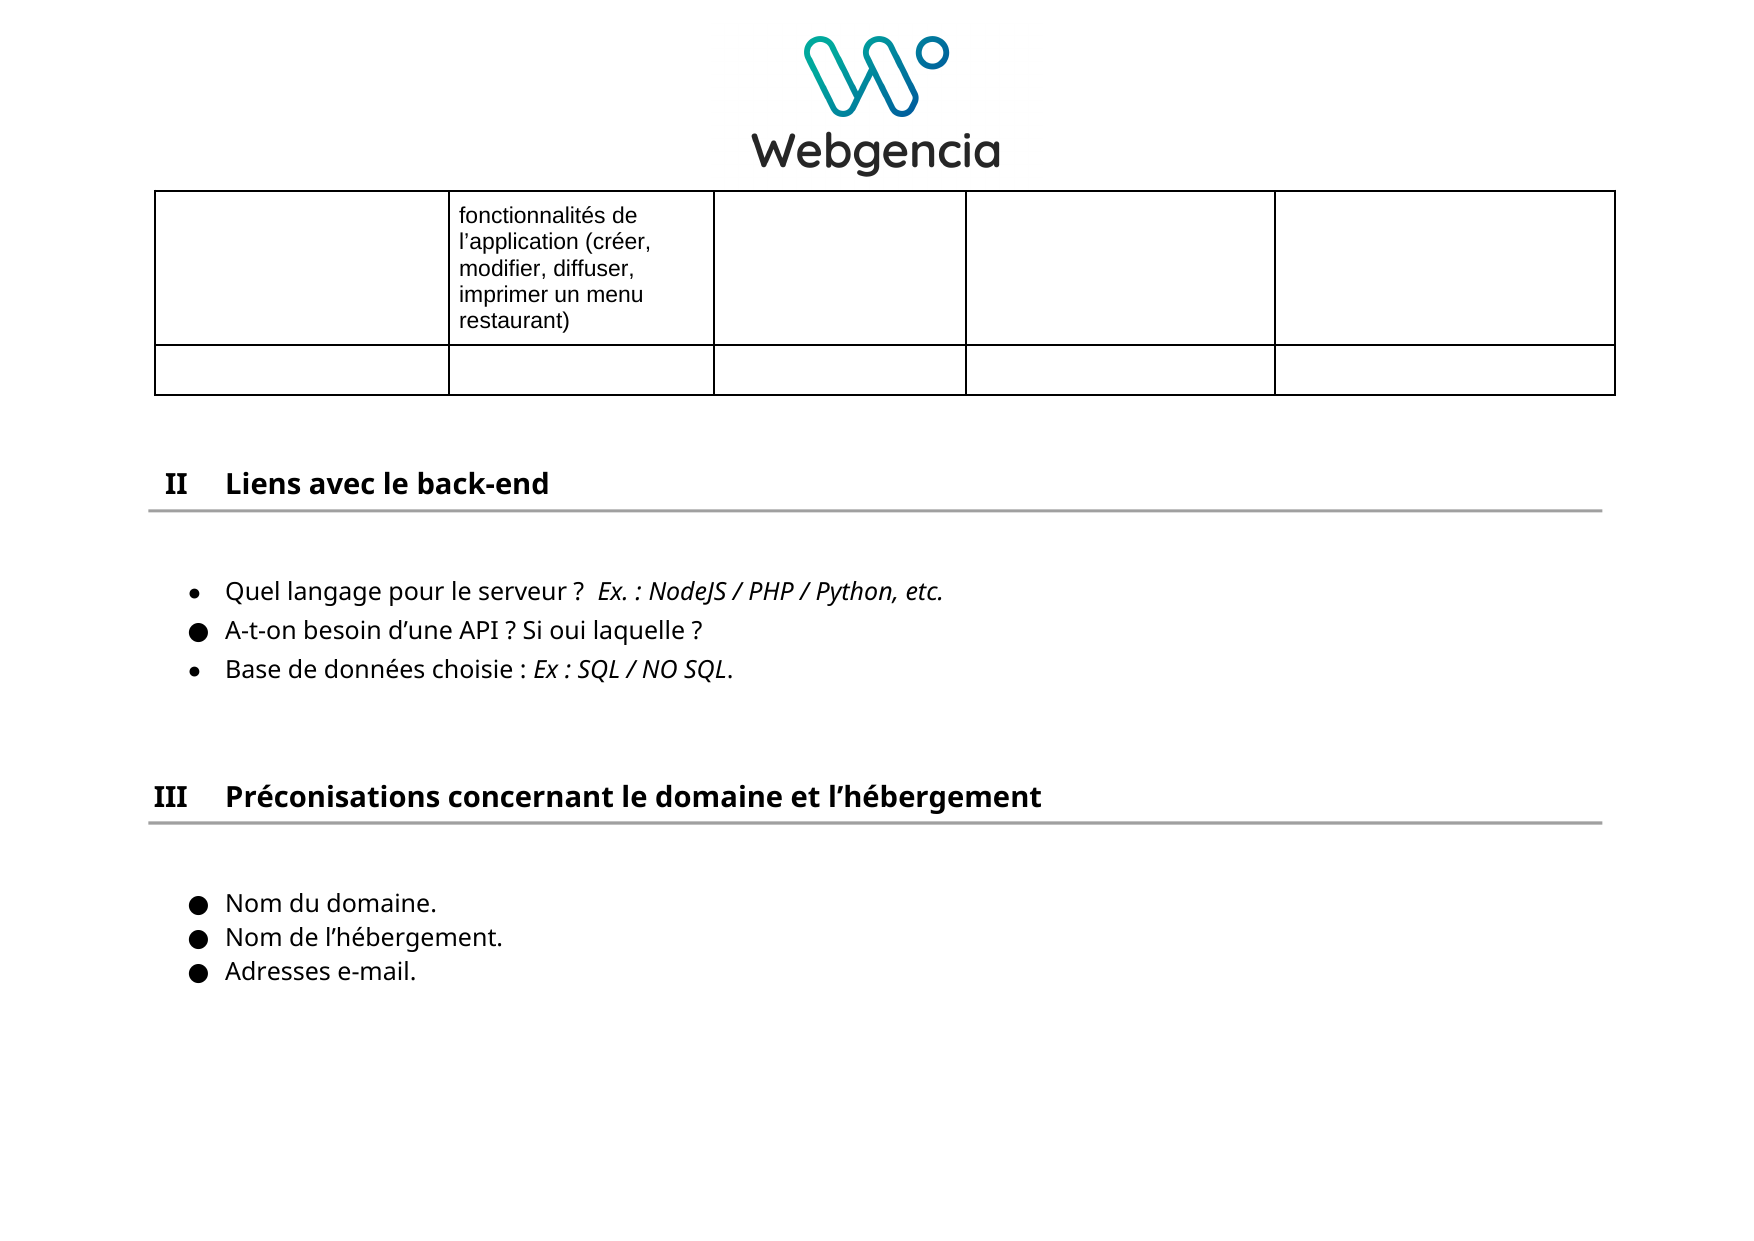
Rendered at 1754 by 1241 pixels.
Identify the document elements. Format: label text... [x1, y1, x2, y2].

list Nom de l’hébergement. [187, 920, 1604, 954]
table_cell [967, 192, 1274, 344]
table_cell [156, 192, 448, 344]
table_cell fonctionnalités de l’application (créer, modifier, diffuser, imprimer un menu restaurant) [450, 192, 713, 344]
table_cell [715, 346, 965, 393]
table_cell [1276, 192, 1614, 344]
table_cell [715, 192, 965, 344]
list Nom du domaine. [187, 886, 1604, 920]
table_cell [1276, 346, 1614, 393]
list Base de données choisie : Ex : SQL / NO SQL. [187, 652, 1604, 686]
list Quel langage pour le serveur ? Ex. : NodeJS / PHP / Python, etc. [187, 573, 1604, 608]
table_cell [450, 346, 713, 393]
table_cell [156, 346, 448, 393]
picture [710, 23, 1043, 190]
list Liens avec le back-end [187, 464, 1604, 503]
list A-t-on besoin d’une API ? Si oui laquelle ? [187, 613, 1604, 647]
list Préconisations concernant le domaine et l’hébergement [187, 776, 1604, 816]
table_cell [967, 346, 1274, 393]
list Adresses e-mail. [187, 954, 1604, 988]
